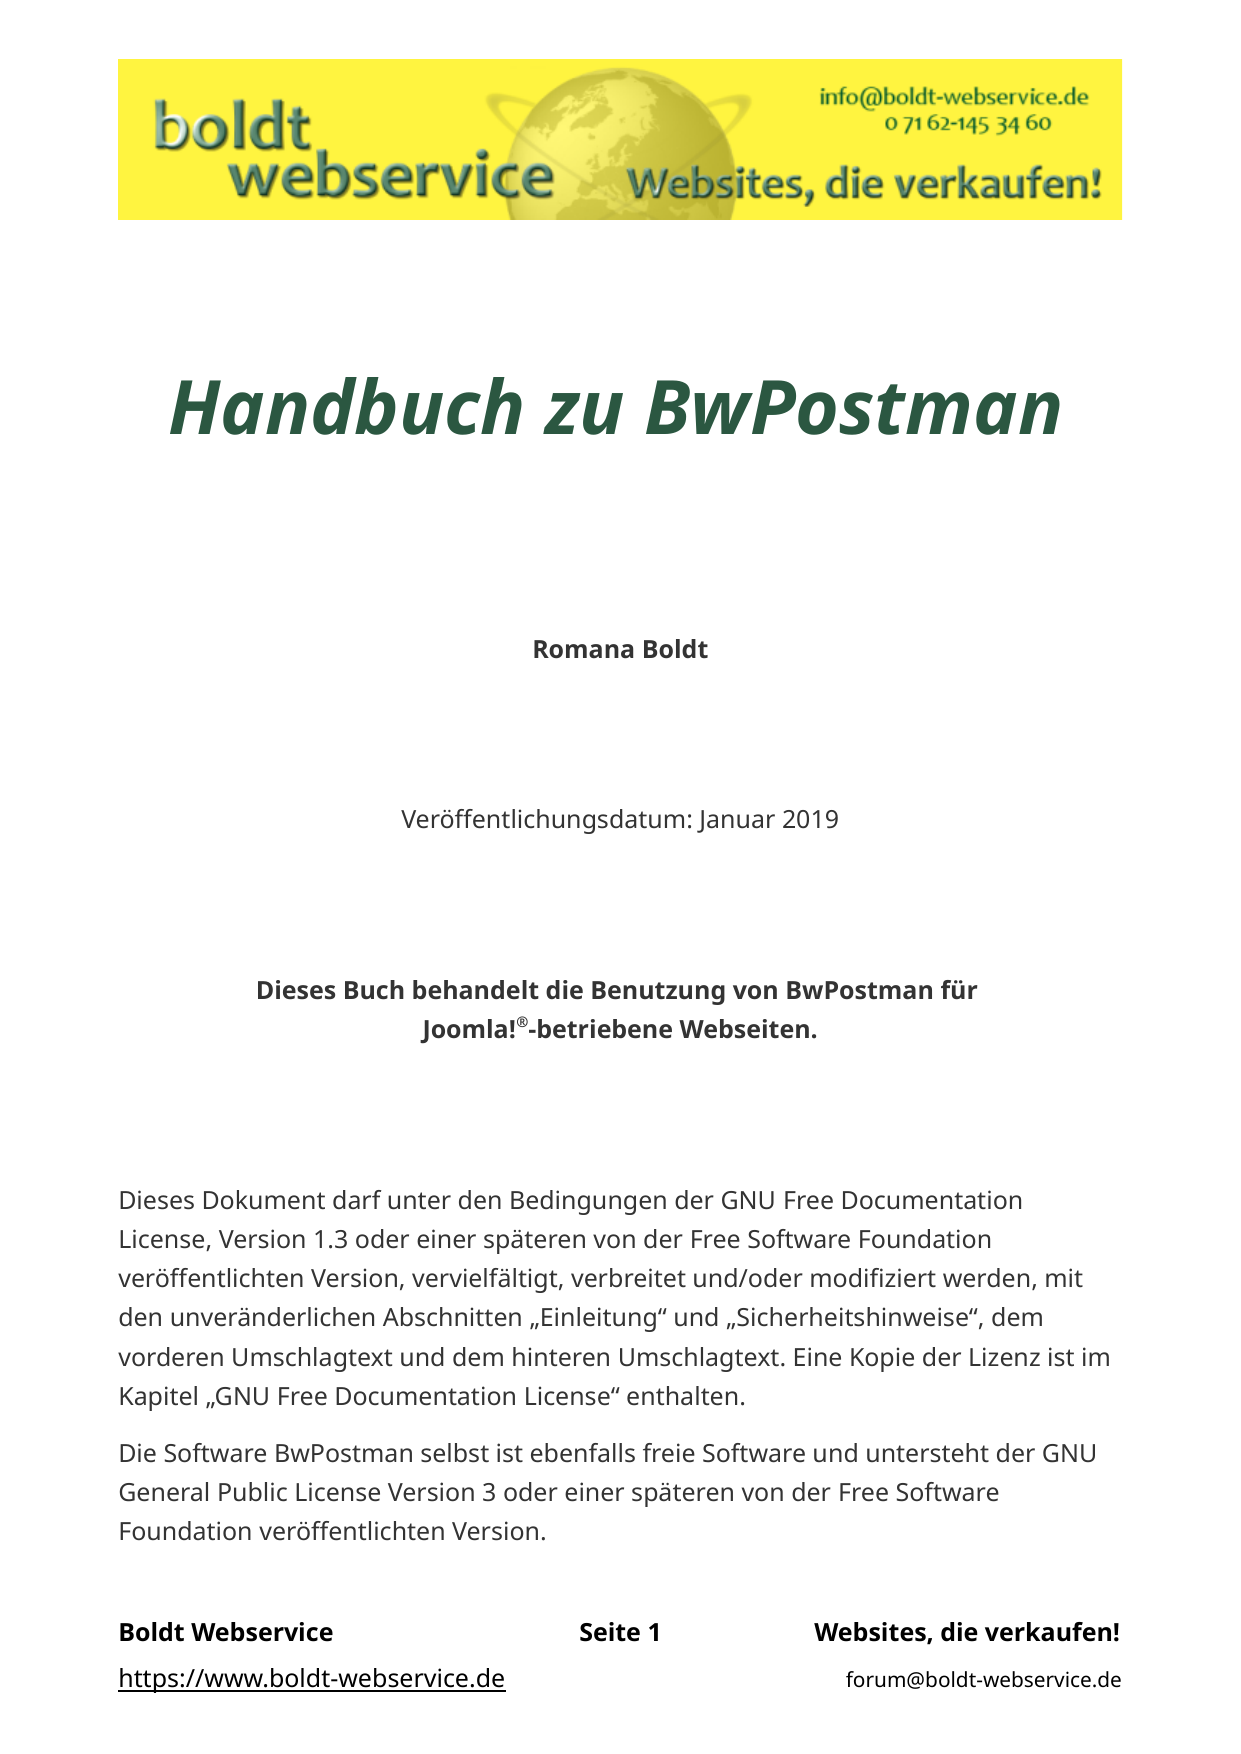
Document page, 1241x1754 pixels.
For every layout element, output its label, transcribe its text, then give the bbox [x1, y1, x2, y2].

text Die Software BwPostman selbst ist ebenfalls freie Software und untersteht der GNU General Public License Version 3 oder einer späteren von der Free Software Foundation veröffentlichten Version. [118, 1435, 1122, 1548]
picture [118, 59, 1123, 220]
text Romana Boldt [118, 632, 1122, 666]
text Handbuch zu BwPostman [118, 354, 1122, 457]
text Dieses Buch behandelt die Benutzung von BwPostman für Joomla!®-betriebene Webseiten. [118, 973, 1122, 1046]
text Veröffentlichungsdatum: Januar 2019 [118, 802, 1122, 836]
text Dieses Dokument darf unter den Bedingungen der GNU Free Documentation License, Version 1.3 oder einer späteren von der Free Software Foundation veröffentlichten Version, vervielfältigt, verbreitet und/oder modifiziert werden, mit den unveränderlichen Abschnitten „Einleitung“ und „Sicherheitshinweise“, dem vorderen Umschlagtext und dem hinteren Umschlagtext. Eine Kopie der Lizenz ist im Kapitel „GNU Free Documentation License“ enthalten. [118, 1183, 1122, 1412]
